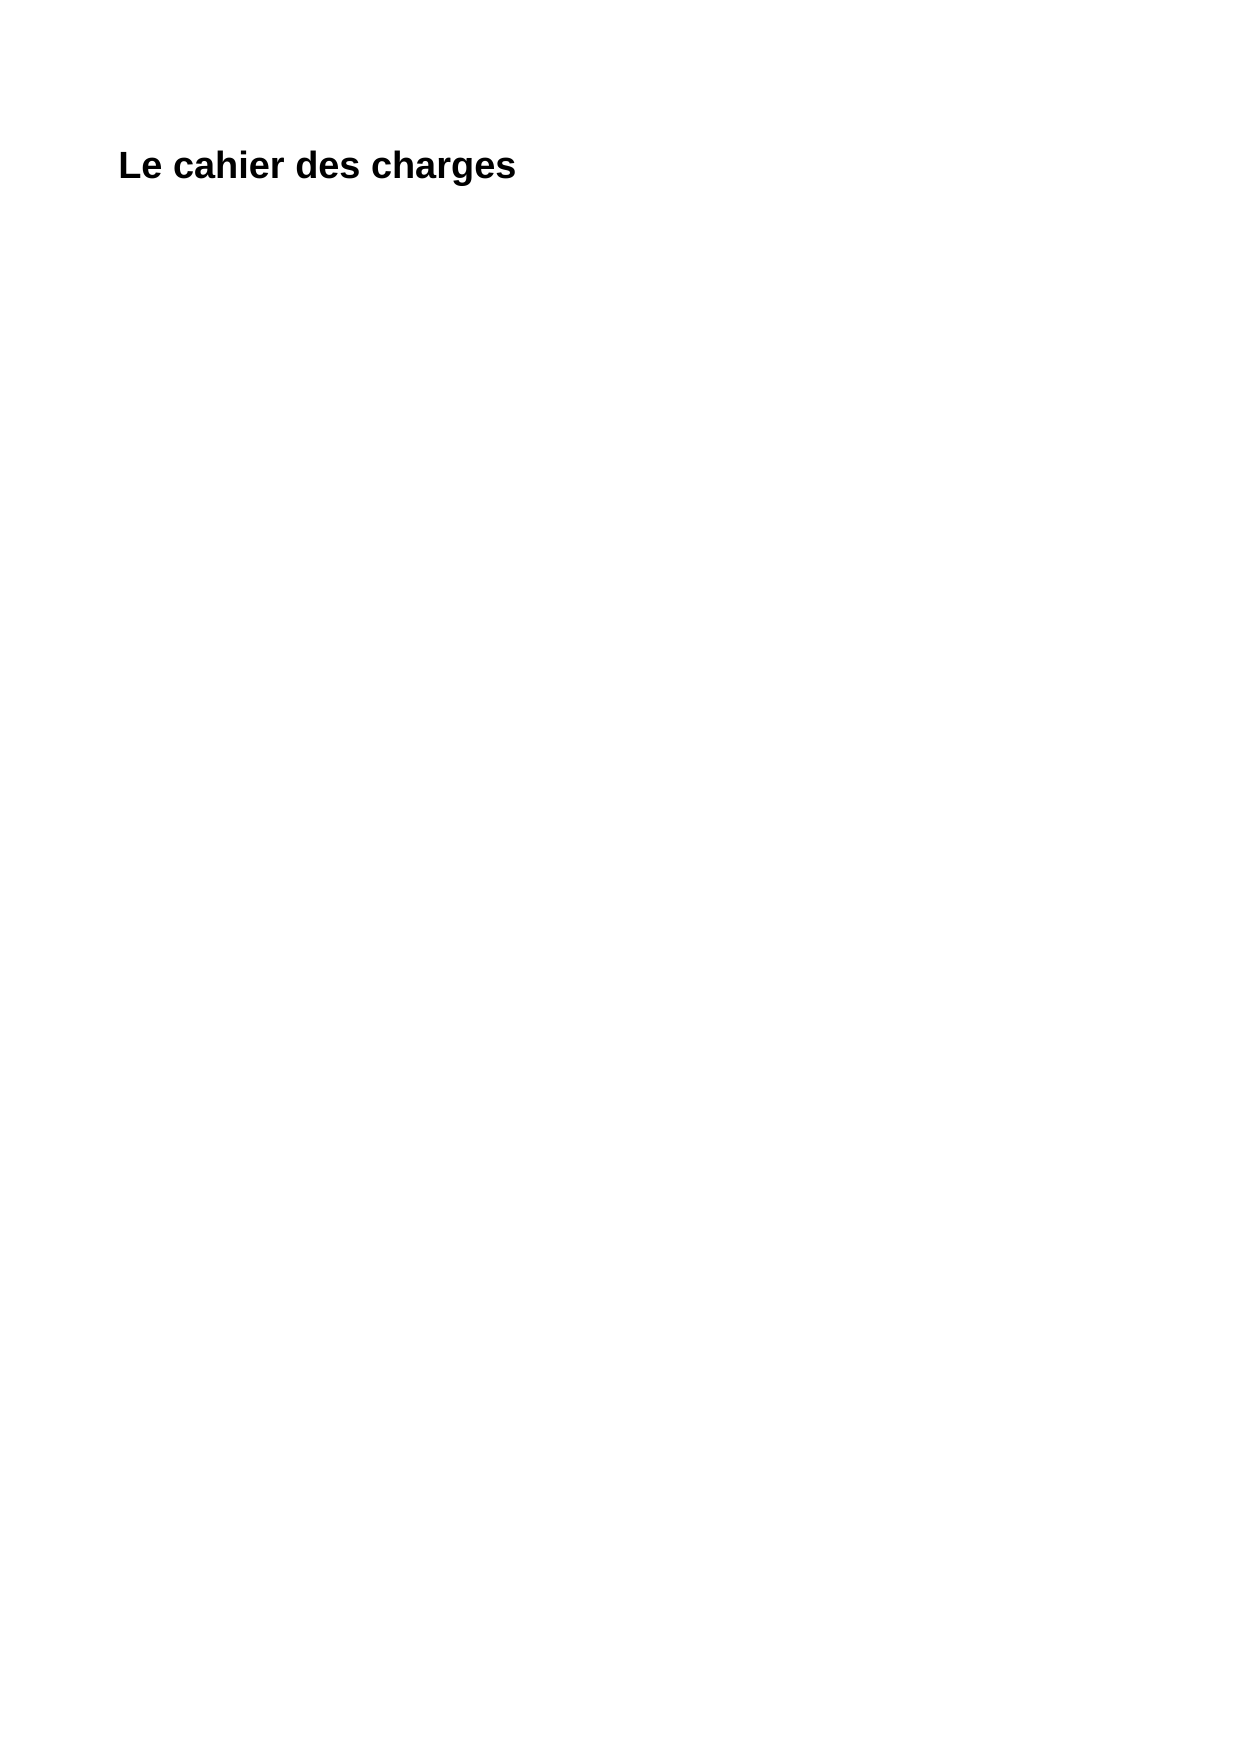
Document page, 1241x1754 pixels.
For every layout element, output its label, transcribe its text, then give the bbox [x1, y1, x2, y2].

subtitle Le cahier des charges [118, 143, 1122, 187]
